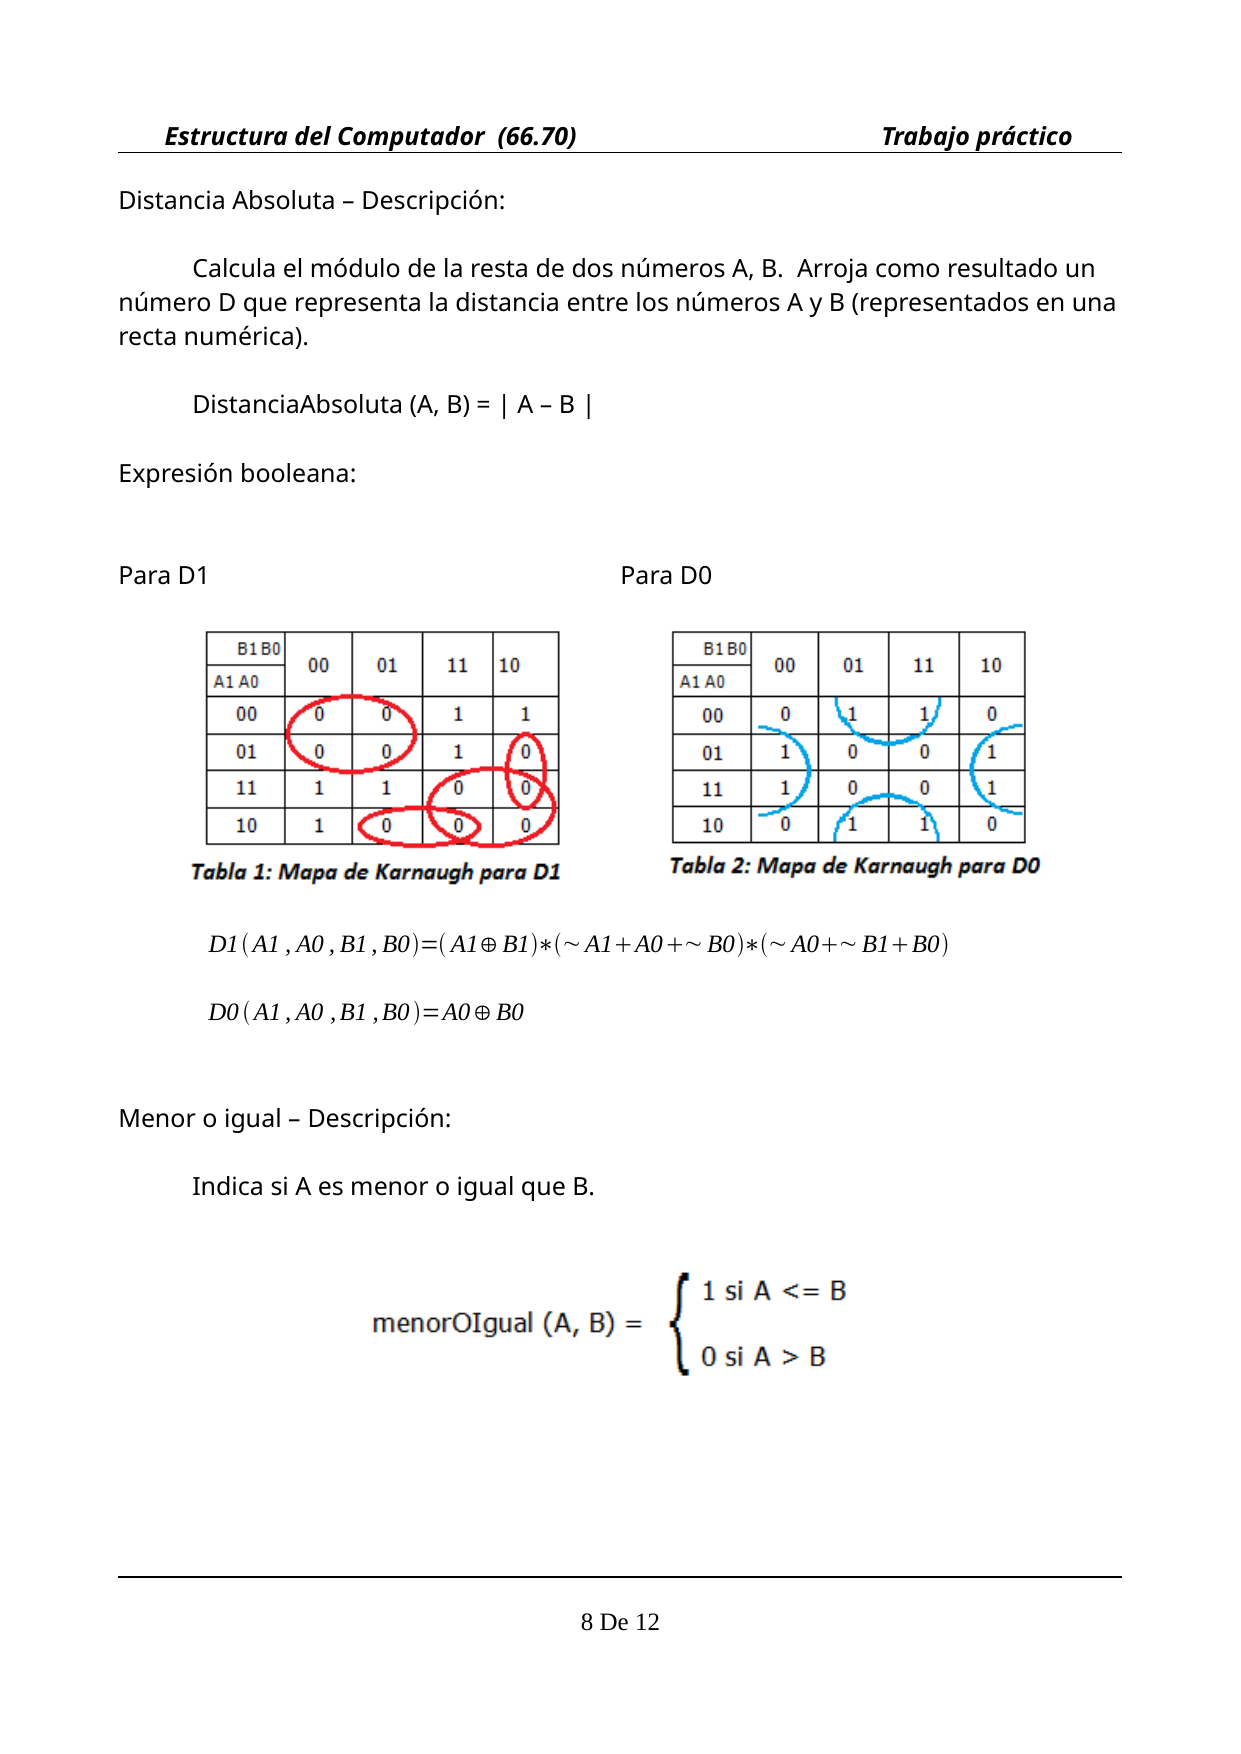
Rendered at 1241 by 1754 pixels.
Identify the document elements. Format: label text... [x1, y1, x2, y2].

text Menor o igual – Descripción: [118, 1101, 1122, 1135]
text Para D1 [118, 557, 620, 591]
picture [189, 620, 1051, 897]
text Para D0 [620, 557, 1122, 591]
text Expresión booleana: [118, 455, 1122, 489]
text DistanciaAbsoluta (A, B) = | A – B | [118, 387, 1122, 421]
text Distancia Absoluta – Descripción: [118, 183, 1122, 217]
text Indica si A es menor o igual que B. [118, 1169, 1122, 1203]
text Calcula el módulo de la resta de dos números A, B. Arroja como resultado un número D que representa la distancia entre los números A y B (representados en una recta numérica). [118, 251, 1122, 353]
